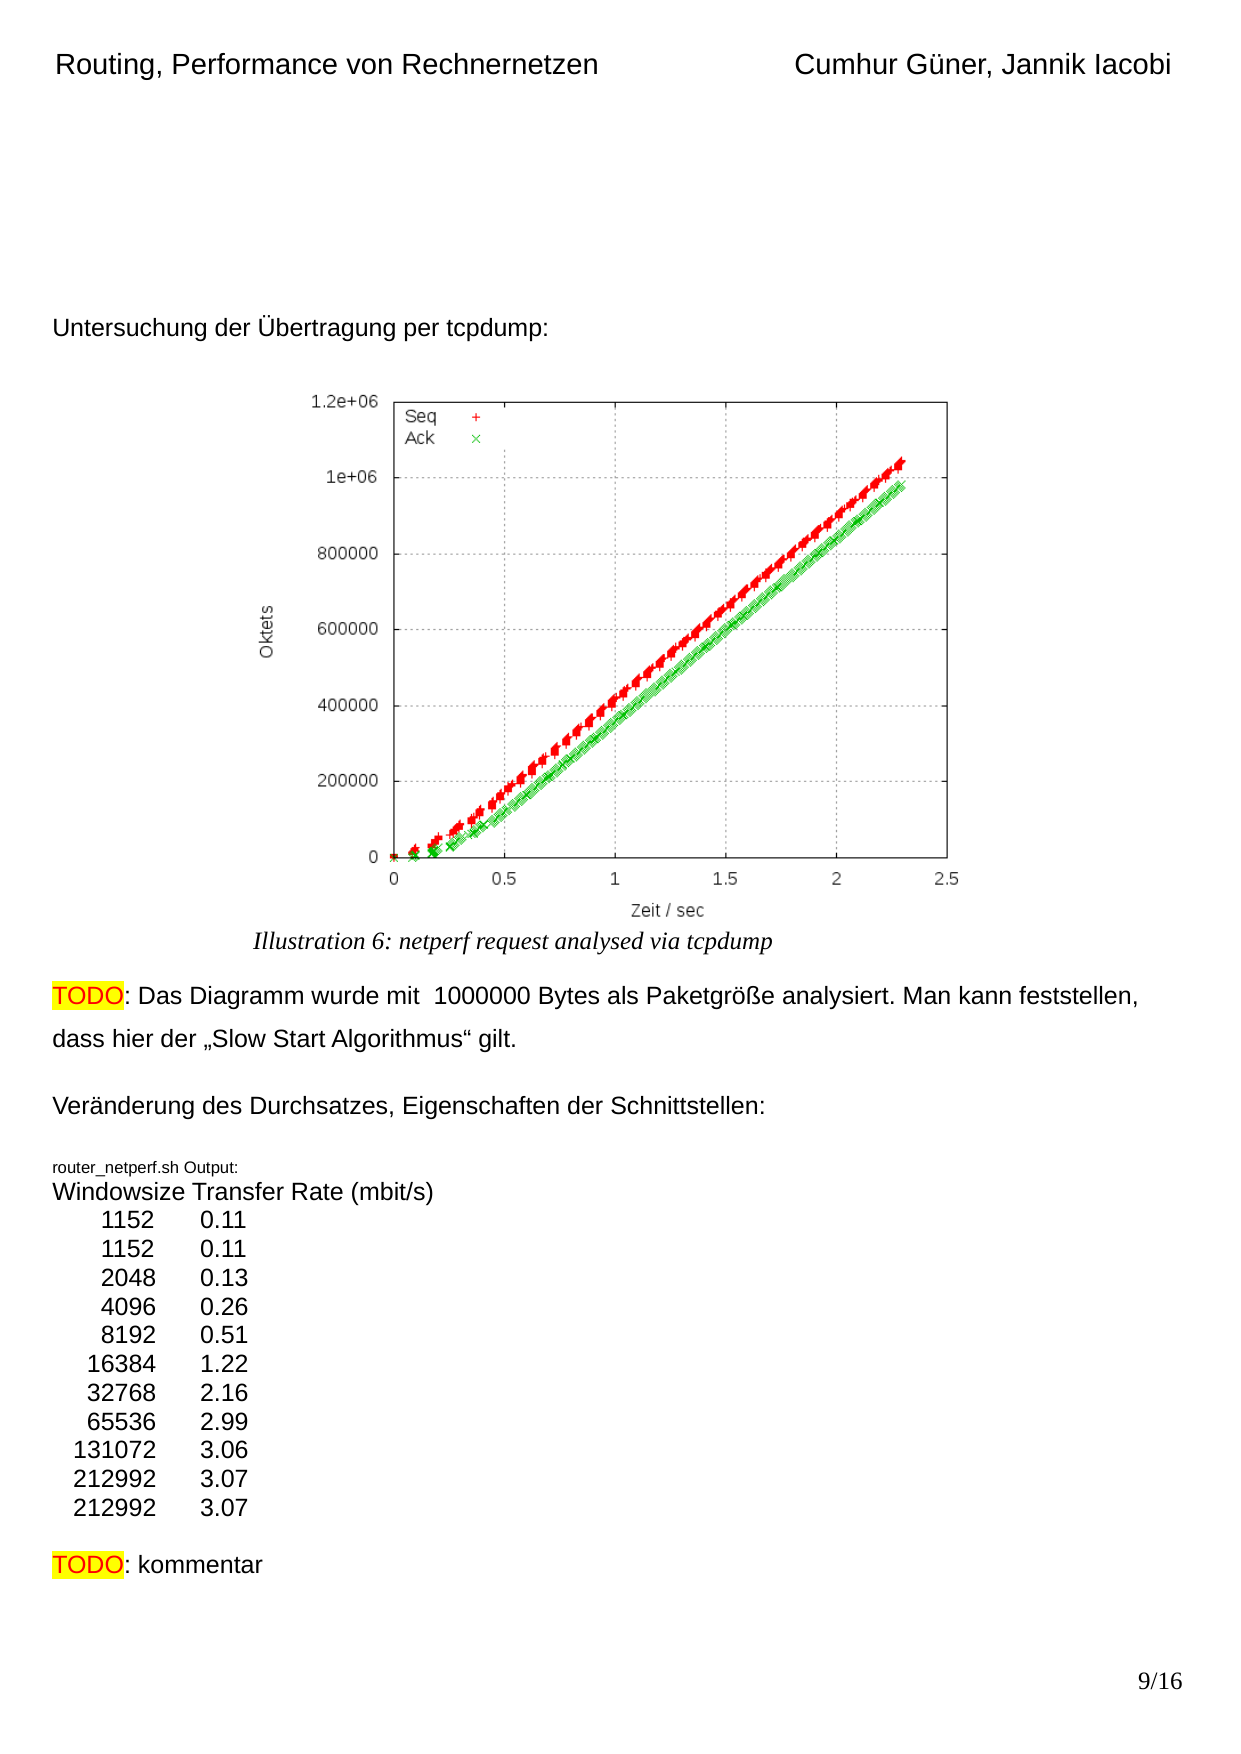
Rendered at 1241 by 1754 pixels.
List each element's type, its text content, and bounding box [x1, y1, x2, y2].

text 1152 0.11 [52, 1206, 1182, 1234]
text TODO: kommentar [52, 1551, 1182, 1579]
text 8192 0.51 [52, 1321, 1182, 1349]
text 1152 0.11 [52, 1234, 1182, 1263]
text 16384 1.22 [52, 1349, 1182, 1378]
text Untersuchung der Übertragung per tcpdump: [52, 313, 1182, 342]
text router_netperf.sh Output: [52, 1158, 1182, 1177]
text Illustration 6: netperf request analysed via tcpdump [253, 927, 982, 955]
text 65536 2.99 [52, 1407, 1182, 1436]
text 131072 3.06 [52, 1436, 1182, 1464]
text Windowsize Transfer Rate (mbit/s) [52, 1177, 1182, 1206]
text 2048 0.13 [52, 1263, 1182, 1292]
text 4096 0.26 [52, 1292, 1182, 1321]
picture [252, 380, 982, 927]
text 212992 3.07 [52, 1464, 1182, 1493]
text 212992 3.07 [52, 1493, 1182, 1522]
text 32768 2.16 [52, 1378, 1182, 1407]
text TODO: Das Diagramm wurde mit 1000000 Bytes als Paketgröße analysiert. Man kann feststellen, dass hier der „Slow Start Algorithmus“ gilt. [52, 981, 1182, 1053]
text Veränderung des Durchsatzes, Eigenschaften der Schnittstellen: [52, 1091, 1182, 1119]
